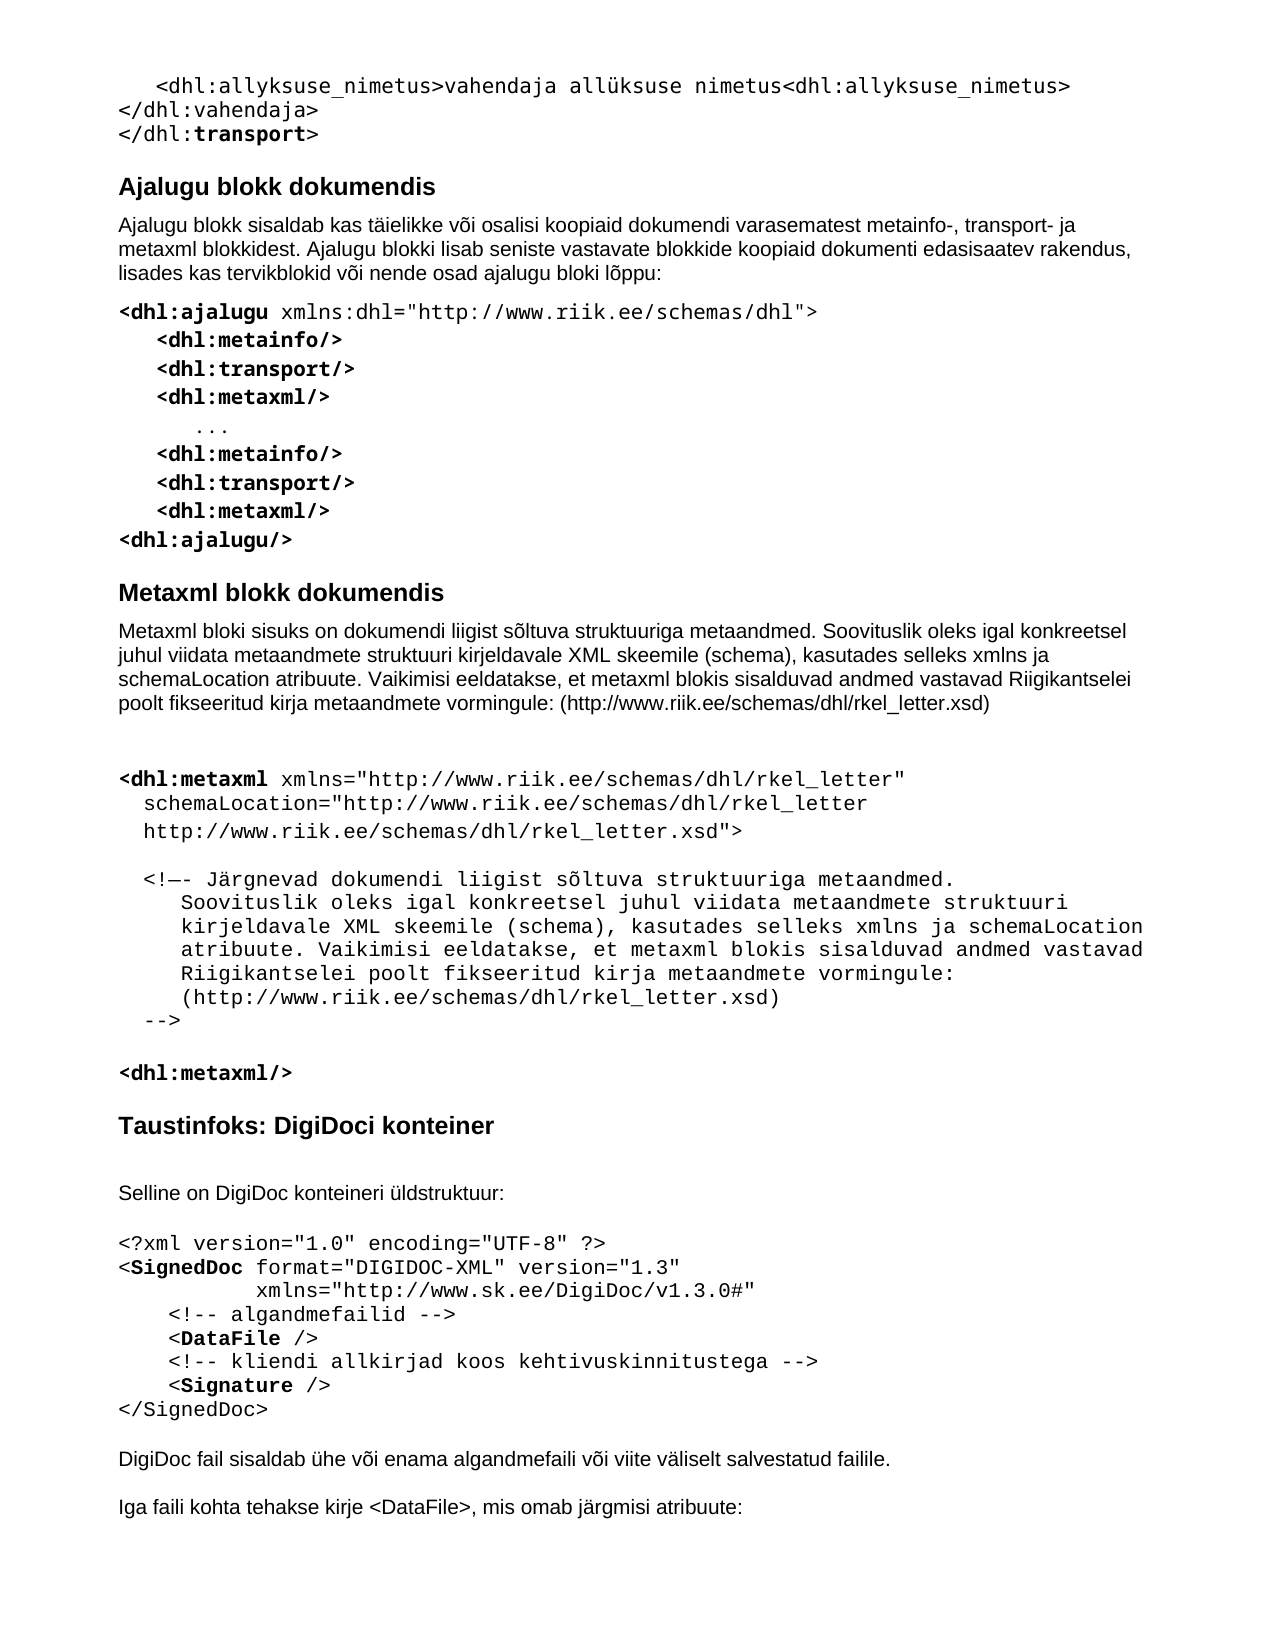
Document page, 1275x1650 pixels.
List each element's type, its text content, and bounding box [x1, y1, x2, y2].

text DigiDoc fail sisaldab ühe või enama algandmefaili või viite väliselt salvestatud failile. [118, 1446, 1157, 1470]
text <dhl:ajalugu/> [118, 525, 1157, 553]
text <dhl:transport/> [118, 468, 1157, 496]
text ... [118, 411, 1157, 439]
text schemaLocation="http://www.riik.ee/schemas/dhl/rkel_letter [118, 793, 1157, 816]
text <!-- kliendi allkirjad koos kehtivuskinnitustega --> [118, 1351, 1157, 1375]
text <dhl:metainfo/> [118, 439, 1157, 468]
text <dhl:metaxml/> [118, 1058, 1157, 1086]
text Ajalugu blokk sisaldab kas täielikke või osalisi koopiaid dokumendi varasematest metainfo-, transport- ja metaxml blokkidest. Ajalugu blokki lisab seniste vastavate blokkide koopiaid dokumenti edasisaatev rakendus, lisades kas tervikblokid või nende osad ajalugu bloki lõppu: [118, 213, 1157, 285]
subtitle Ajalugu blokk dokumendis [118, 172, 1157, 200]
text (http://www.riik.ee/schemas/dhl/rkel_letter.xsd) [118, 987, 1157, 1010]
text <SignedDoc format="DIGIDOC-XML" version="1.3" [118, 1257, 1157, 1281]
text <dhl:metaxml xmlns="http://www.riik.ee/schemas/dhl/rkel_letter" [118, 764, 1157, 793]
text Soovituslik oleks igal konkreetsel juhul viidata metaandmete struktuuri [118, 892, 1157, 916]
text Iga faili kohta tehakse kirje <DataFile>, mis omab järgmisi atribuute: [118, 1494, 1157, 1518]
text <dhl:allyksuse_nimetus>vahendaja allüksuse nimetus<dhl:allyksuse_nimetus> [118, 74, 1157, 98]
text </dhl:transport> [118, 122, 1157, 147]
text --> [118, 1010, 1157, 1034]
text <dhl:metaxml/> [118, 382, 1157, 411]
text <!—- Järgnevad dokumendi liigist sõltuva struktuuriga metaandmed. [118, 868, 1157, 892]
text <?xml version="1.0" encoding="UTF-8" ?> [118, 1233, 1157, 1257]
text <dhl:metainfo/> [118, 326, 1157, 354]
text Metaxml bloki sisuks on dokumendi liigist sõltuva struktuuriga metaandmed. Soovituslik oleks igal konkreetsel juhul viidata metaandmete struktuuri kirjeldavale XML skeemile (schema), kasutades selleks xmlns ja schemaLocation atribuute. Vaikimisi eeldatakse, et metaxml blokis sisalduvad andmed vastavad Riigikantselei poolt fikseeritud kirja metaandmete vormingule: (http://www.riik.ee/schemas/dhl/rkel_letter.xsd) [118, 619, 1157, 715]
text <dhl:transport/> [118, 354, 1157, 382]
text xmlns="http://www.sk.ee/DigiDoc/v1.3.0#" [118, 1281, 1157, 1304]
text <dhl:metaxml/> [118, 496, 1157, 525]
text Riigikantselei poolt fikseeritud kirja metaandmete vormingule: [118, 963, 1157, 987]
text kirjeldavale XML skeemile (schema), kasutades selleks xmlns ja schemaLocation [118, 916, 1157, 939]
text <Signature /> [118, 1375, 1157, 1399]
text atribuute. Vaikimisi eeldatakse, et metaxml blokis sisalduvad andmed vastavad [118, 939, 1157, 963]
text </SignedDoc> [118, 1399, 1157, 1422]
text <!-- algandmefailid --> [118, 1304, 1157, 1328]
text </dhl:vahendaja> [118, 98, 1157, 122]
text http://www.riik.ee/schemas/dhl/rkel_letter.xsd"> [118, 816, 1157, 845]
text Selline on DigiDoc konteineri üldstruktuur: [118, 1181, 1157, 1205]
text <DataFile /> [118, 1328, 1157, 1351]
subtitle Metaxml blokk dokumendis [118, 578, 1157, 607]
text <dhl:ajalugu xmlns:dhl="http://www.riik.ee/schemas/dhl"> [118, 297, 1157, 326]
subtitle Taustinfoks: DigiDoci konteiner [118, 1111, 1157, 1140]
